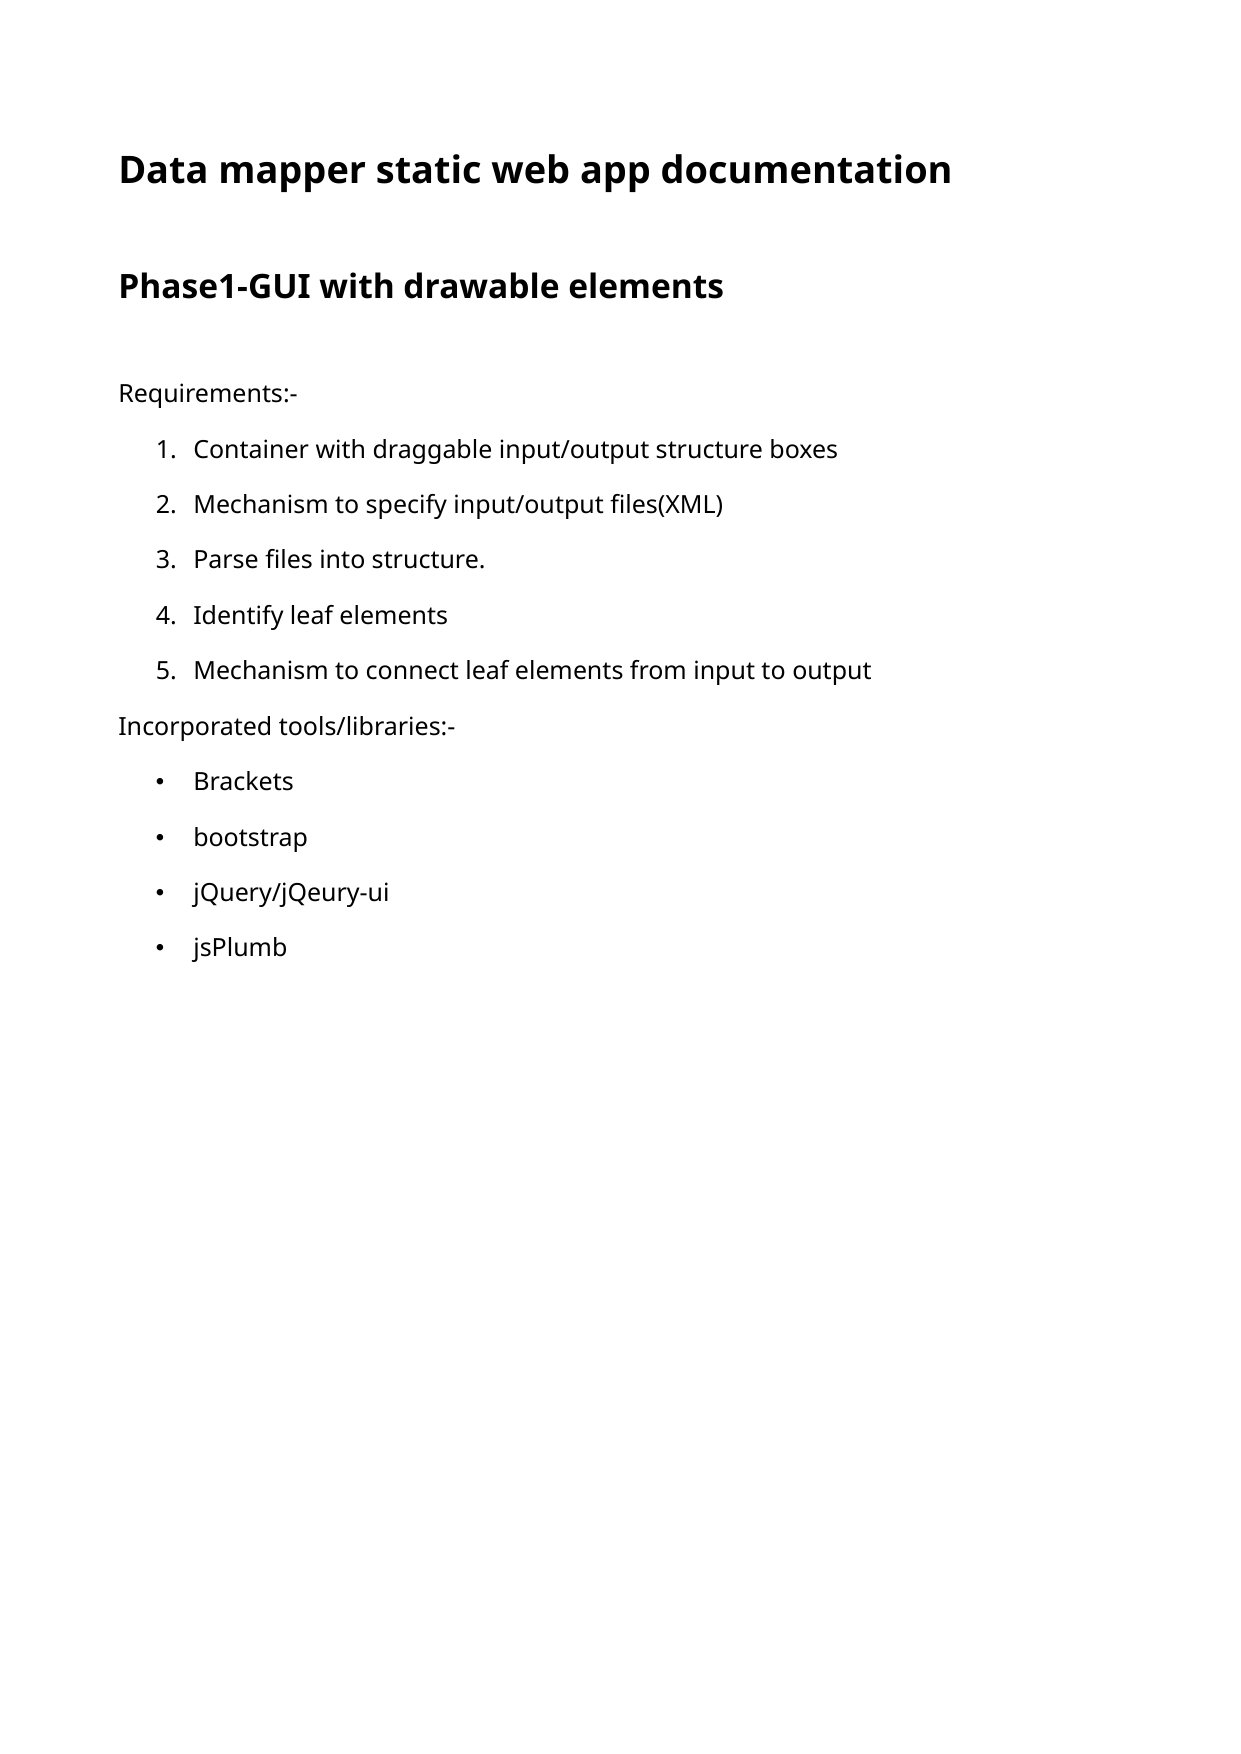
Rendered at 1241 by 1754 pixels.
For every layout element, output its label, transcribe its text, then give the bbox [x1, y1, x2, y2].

text Incorporated tools/libraries:- [118, 708, 1122, 742]
subtitle Phase1-GUI with drawable elements [118, 262, 1122, 308]
list bootstrap [156, 819, 1122, 853]
list jsPlumb [156, 930, 1122, 964]
text Requirements:- [118, 376, 1122, 410]
list Container with draggable input/output structure boxes [156, 431, 1122, 465]
list Brackets [156, 764, 1122, 798]
list jQuery/jQeury-ui [156, 874, 1122, 909]
list Parse files into structure. [156, 542, 1122, 576]
list Mechanism to connect leaf elements from input to output [156, 653, 1122, 687]
list Identify leaf elements [156, 597, 1122, 632]
subtitle Data mapper static web app documentation [118, 143, 1122, 195]
list Mechanism to specify input/output files(XML) [156, 487, 1122, 521]
